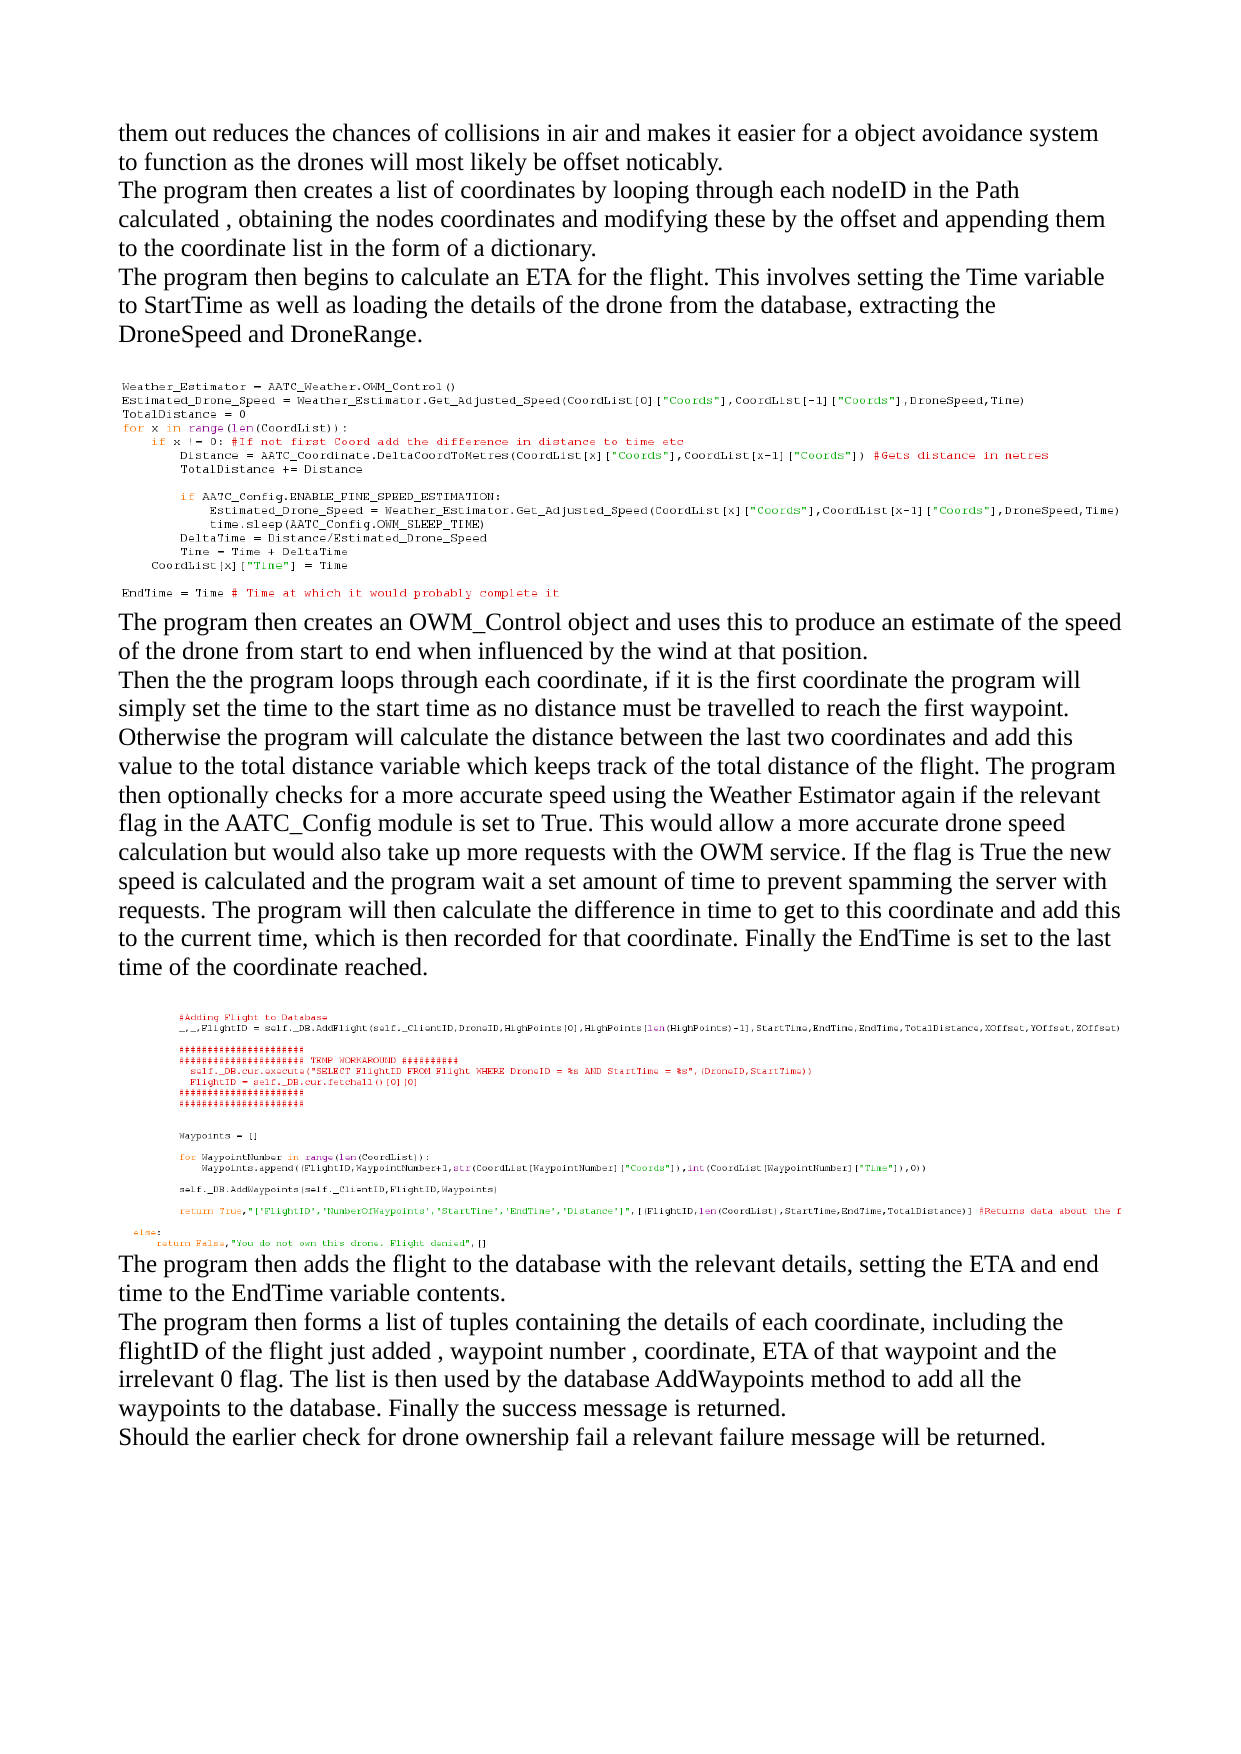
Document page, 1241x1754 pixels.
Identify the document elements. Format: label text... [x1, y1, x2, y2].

picture [118, 1009, 1123, 1250]
text Then the the program loops through each coordinate, if it is the first coordinate the program will simply set the time to the start time as no distance must be travelled to reach the first waypoint. Otherwise the program will calculate the distance between the last two coordinates and add this value to the total distance variable which keeps track of the total distance of the flight. The program then optionally checks for a more accurate speed using the Weather Estimator again if the relevant flag in the AATC_Config module is set to True. This would allow a more accurate drone speed calculation but would also take up more requests with the OWM service. If the flag is True the new speed is calculated and the program wait a set amount of time to prevent spamming the server with requests. The program will then calculate the difference in time to get to this coordinate and add this to the current time, which is then recorded for that coordinate. Finally the EndTime is set to the last time of the coordinate reached. [118, 665, 1122, 981]
picture [118, 376, 1123, 608]
text The program then begins to calculate an ETA for the flight. This involves setting the Time variable to StartTime as well as loading the details of the drone from the database, extracting the DroneSpeed and DroneRange. [118, 262, 1122, 348]
text Should the earlier check for drone ownership fail a relevant failure message will be returned. [118, 1422, 1122, 1451]
text them out reduces the chances of collisions in air and makes it easier for a object avoidance system to function as the drones will most likely be offset noticably. [118, 118, 1122, 176]
text The program then creates a list of coordinates by looping through each nodeID in the Path calculated , obtaining the nodes coordinates and modifying these by the offset and appending them to the coordinate list in the form of a dictionary. [118, 176, 1122, 262]
text The program then forms a list of tuples containing the details of each coordinate, including the flightID of the flight just added , waypoint number , coordinate, ETA of that waypoint and the irrelevant 0 flag. The list is then used by the database AddWaypoints method to add all the waypoints to the database. Finally the success message is returned. [118, 1307, 1122, 1422]
text The program then adds the flight to the database with the relevant details, setting the ETA and end time to the EndTime variable contents. [118, 1250, 1122, 1307]
text The program then creates an OWM_Control object and uses this to produce an estimate of the speed of the drone from start to end when influenced by the wind at that position. [118, 608, 1122, 665]
